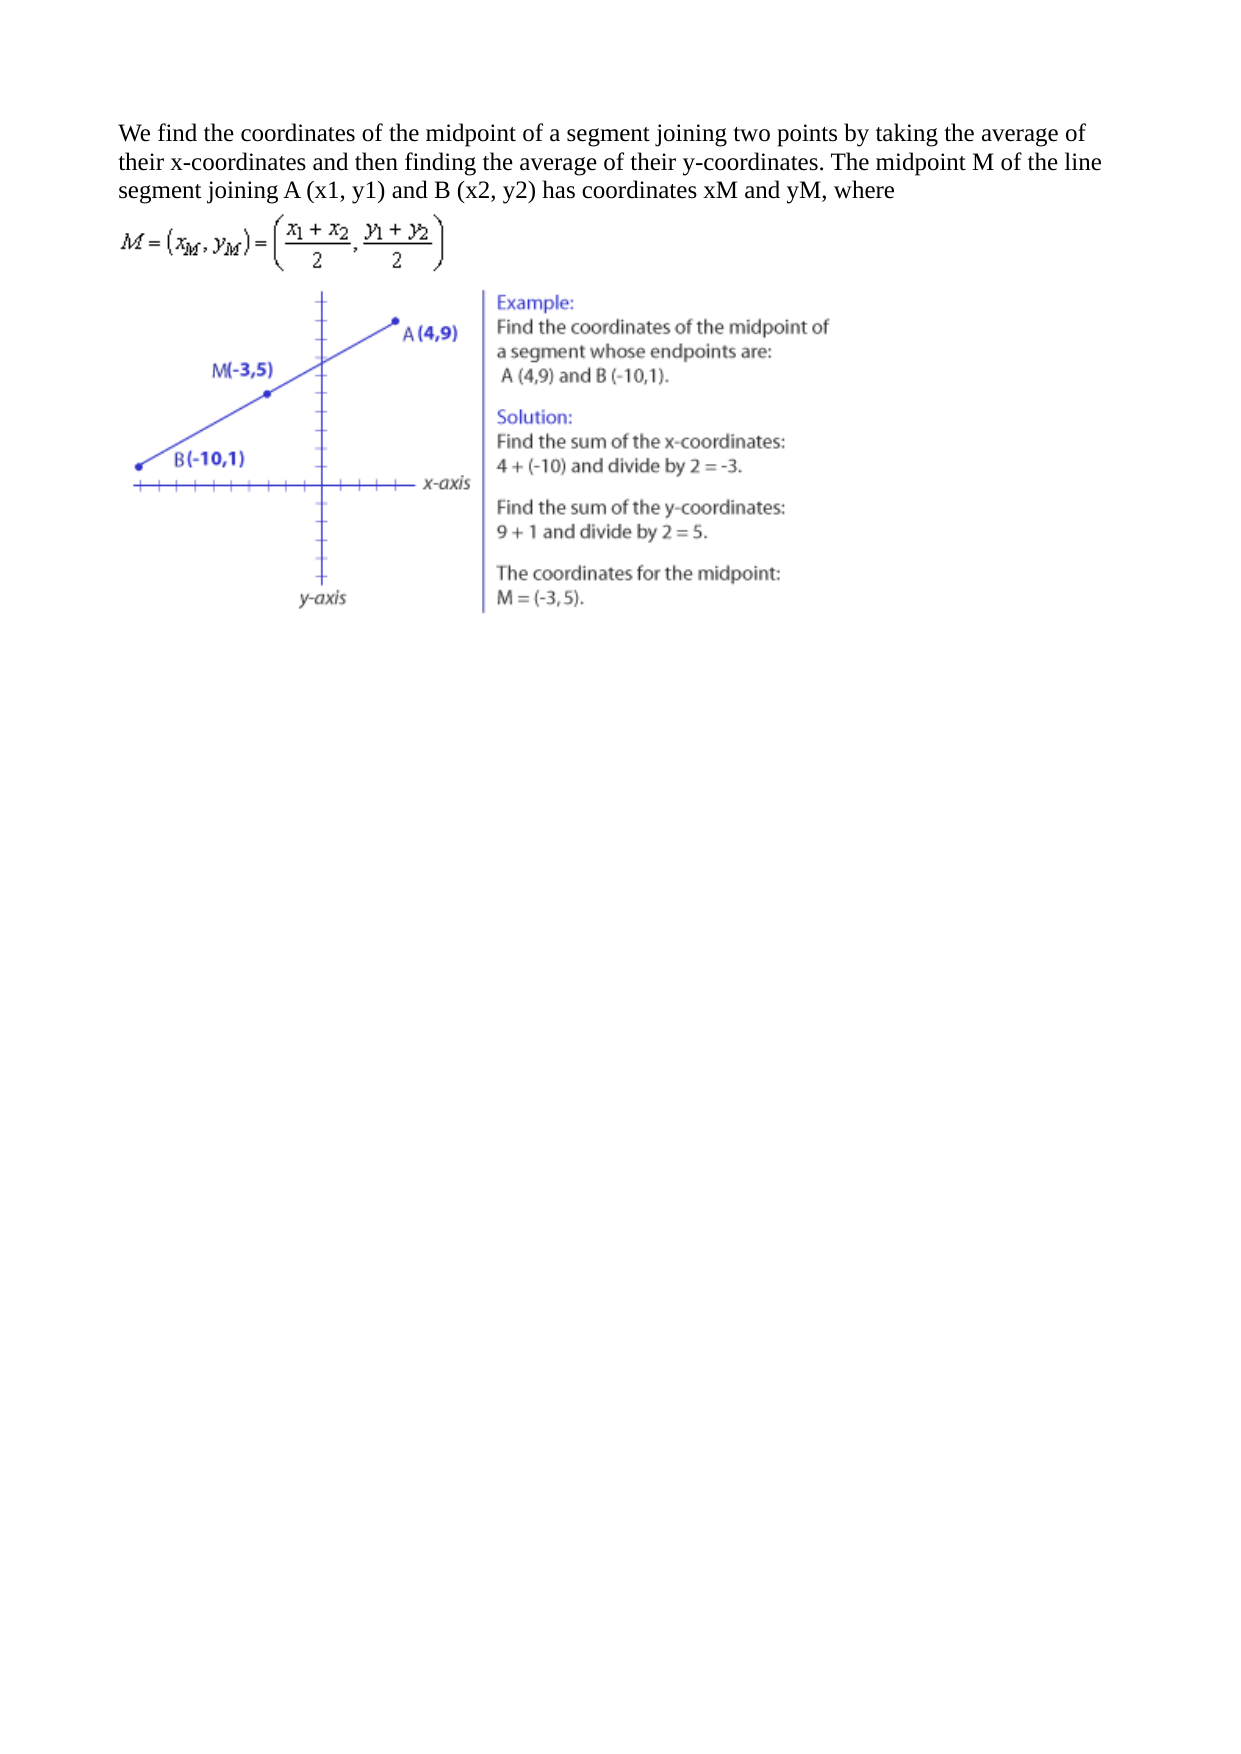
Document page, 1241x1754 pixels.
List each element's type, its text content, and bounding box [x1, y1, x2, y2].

text We find the coordinates of the midpoint of a segment joining two points by taking the average of their x-coordinates and then finding the average of their y-coordinates. The midpoint M of the line segment joining A (x1, y1) and B (x2, y2) has coordinates xM and yM, where [118, 118, 1122, 204]
picture [118, 210, 448, 276]
picture [118, 281, 869, 623]
